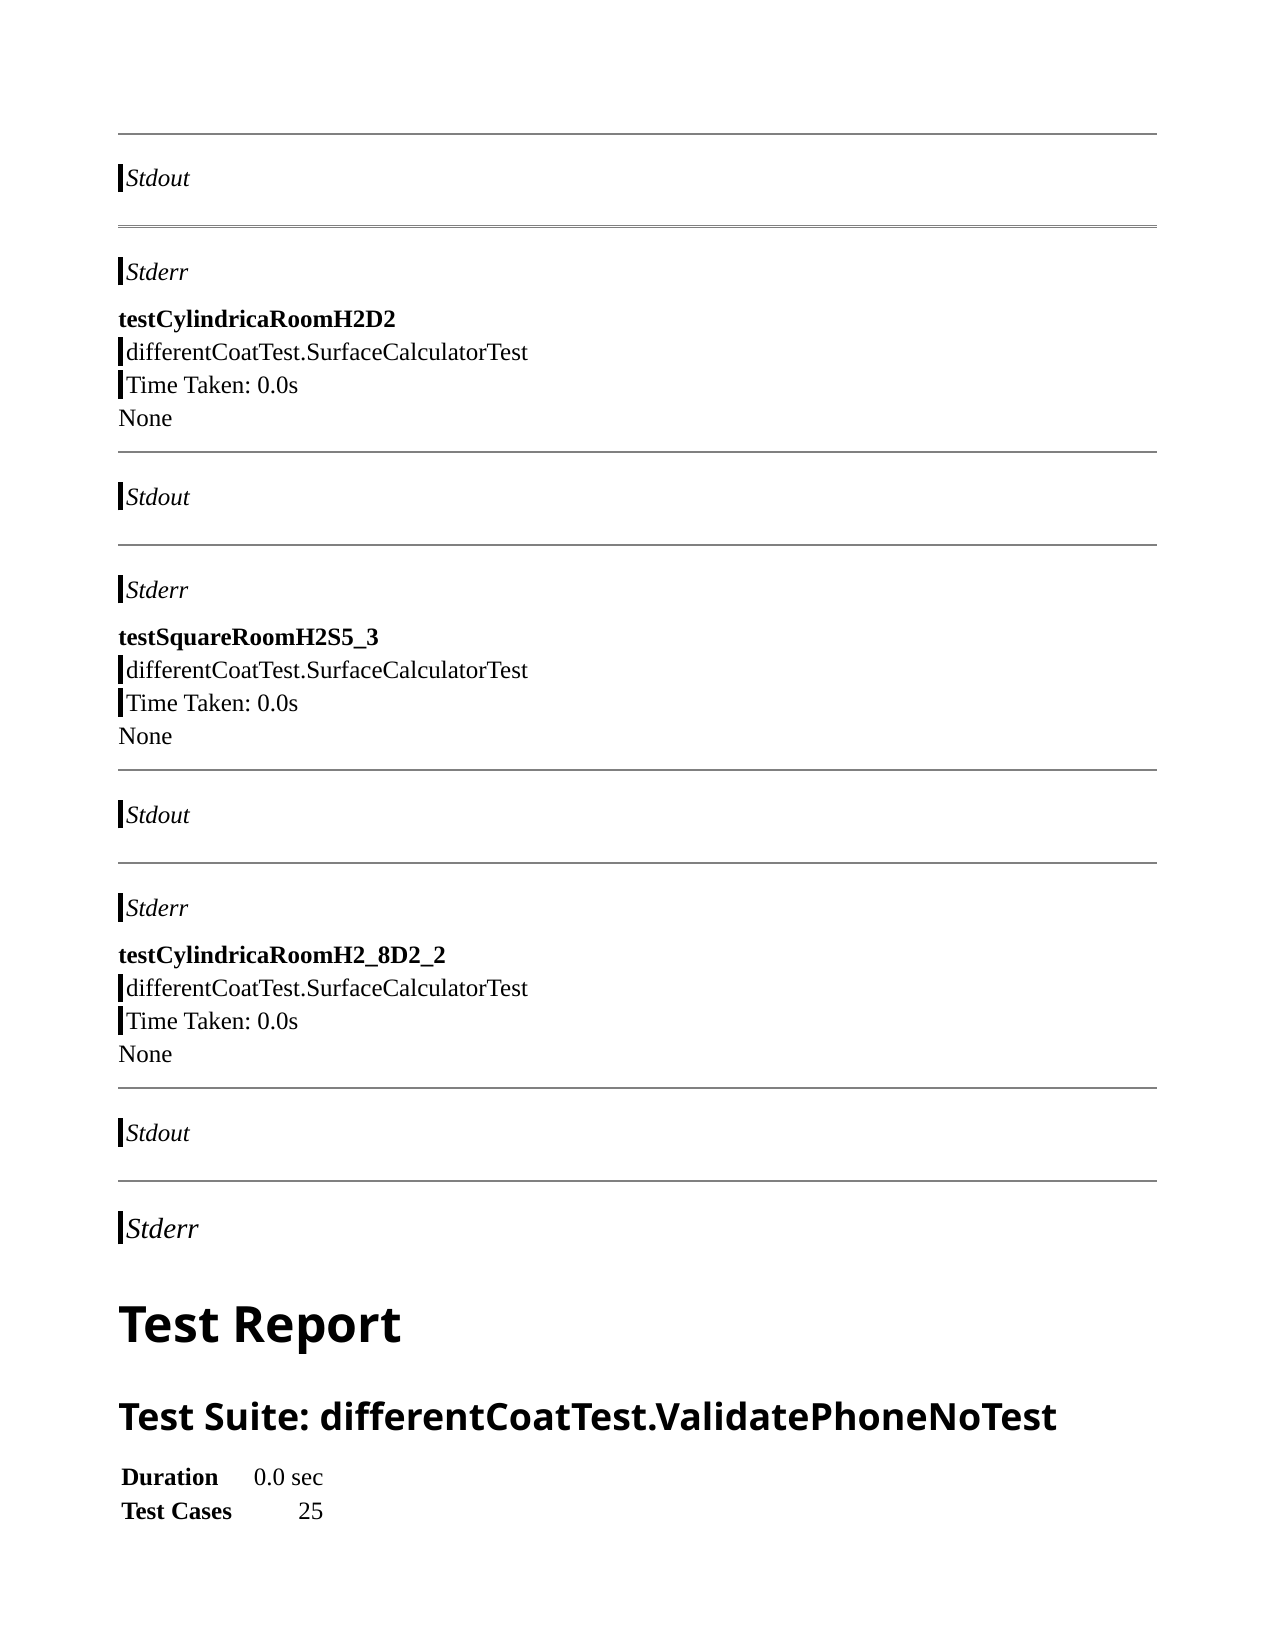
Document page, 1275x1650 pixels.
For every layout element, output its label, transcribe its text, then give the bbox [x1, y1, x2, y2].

text Stderr [123, 575, 1157, 603]
text None [118, 403, 1157, 432]
text Stdout [118, 163, 1157, 192]
table_header 0.0 sec [241, 1459, 326, 1493]
text Stdout [123, 1118, 1157, 1147]
text None [118, 721, 1157, 750]
text Stderr [123, 1211, 1157, 1244]
table_header Duration [118, 1459, 241, 1493]
table_cell Test Cases [118, 1494, 241, 1528]
text testCylindricaRoomH2_8D2_2 differentCoatTest.SurfaceCalculatorTest Time Taken: 0.0s [118, 940, 1157, 1035]
text testSquareRoomH2S5_3 differentCoatTest.SurfaceCalculatorTest Time Taken: 0.0s [118, 622, 1157, 717]
text Stderr [123, 257, 1157, 285]
subtitle Test Report [118, 1289, 1157, 1357]
text Stderr [123, 893, 1157, 922]
table_cell 25 [241, 1494, 326, 1528]
text Stdout [123, 482, 1157, 510]
text None [118, 1039, 1157, 1068]
text Stdout [123, 800, 1157, 828]
text testCylindricaRoomH2D2 differentCoatTest.SurfaceCalculatorTest Time Taken: 0.0s [118, 304, 1157, 399]
subtitle Test Suite: differentCoatTest.ValidatePhoneNoTest [118, 1391, 1157, 1442]
